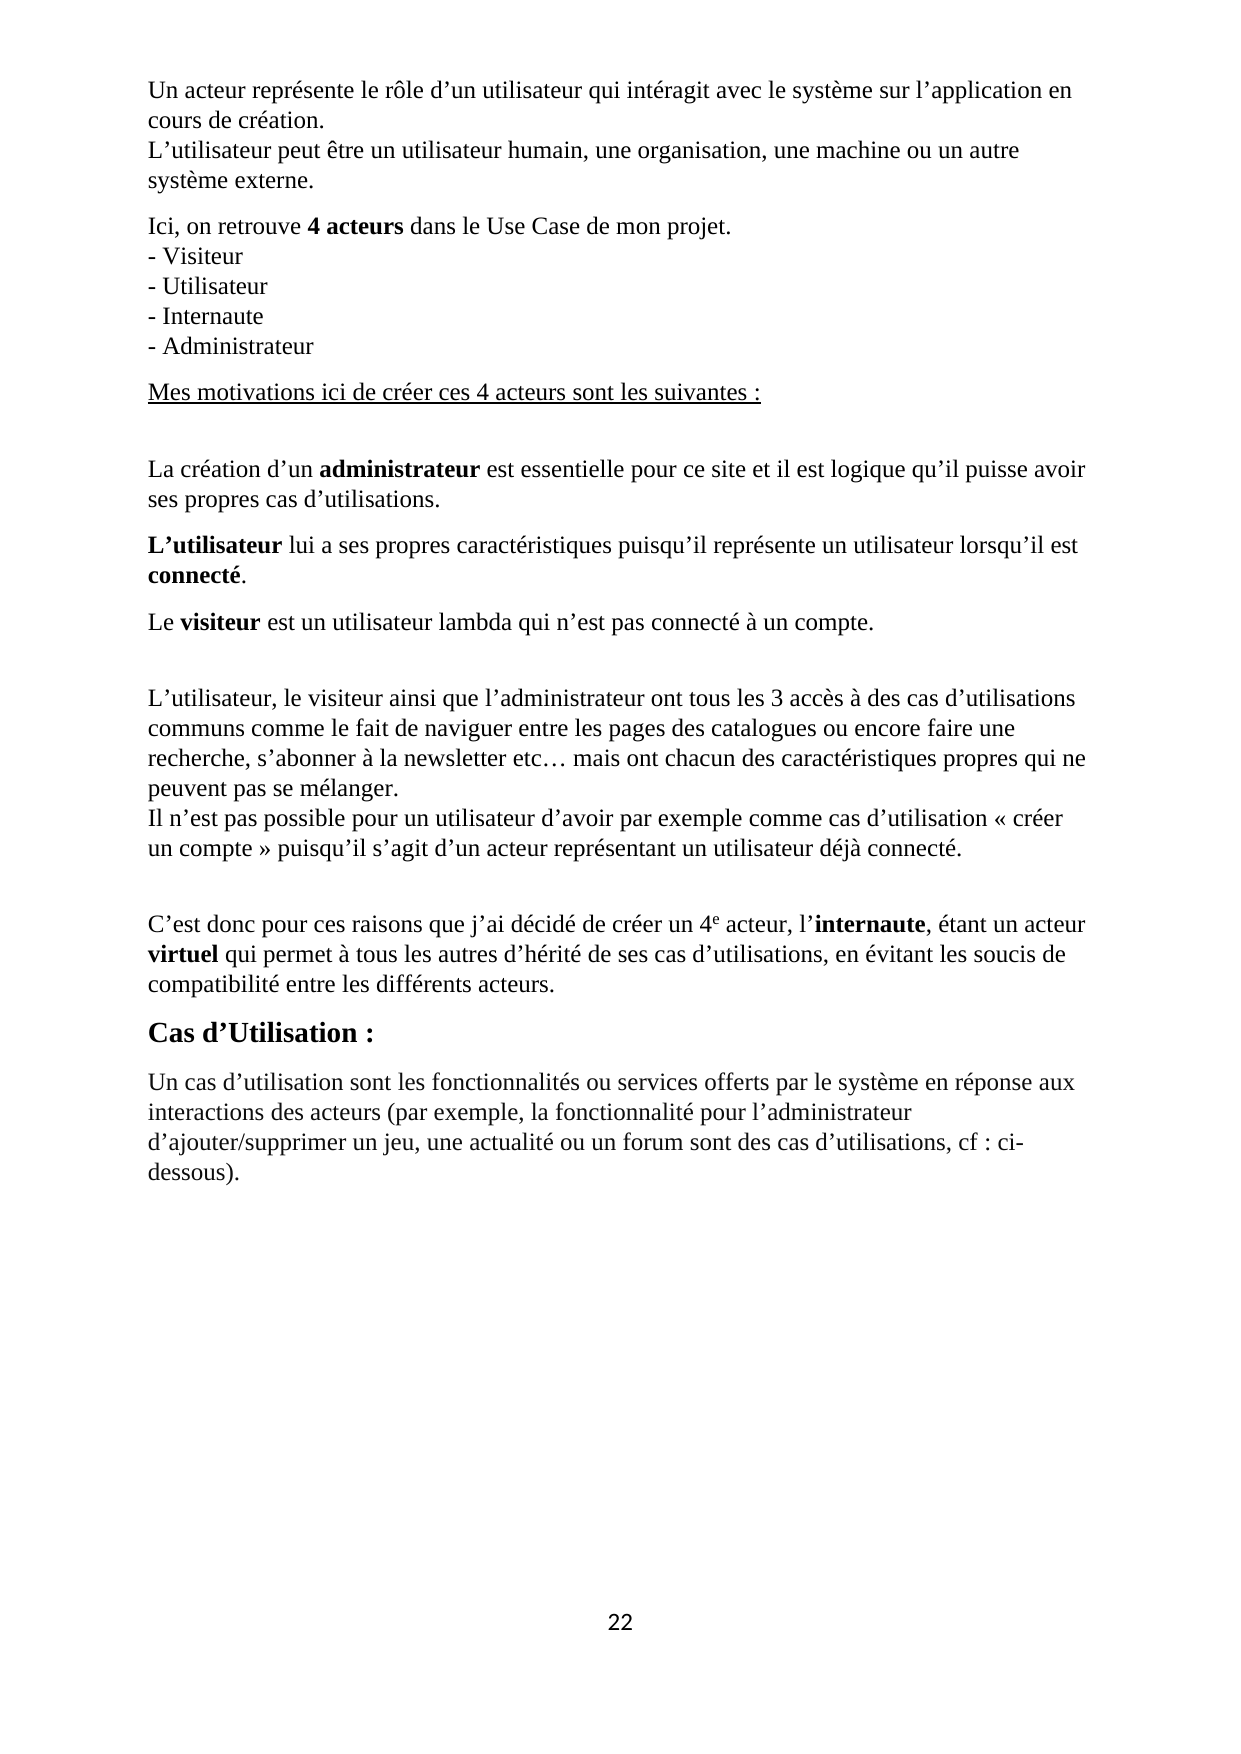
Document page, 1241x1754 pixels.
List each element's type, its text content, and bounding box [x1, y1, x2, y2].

text Un cas d’utilisation sont les fonctionnalités ou services offerts par le système en réponse aux interactions des acteurs (par exemple, la fonctionnalité pour l’administrateur d’ajouter/supprimer un jeu, une actualité ou un forum sont des cas d’utilisations, cf : ci-dessous). [148, 1067, 1093, 1185]
text C’est donc pour ces raisons que j’ai décidé de créer un 4e acteur, l’internaute, étant un acteur virtuel qui permet à tous les autres d’hérité de ses cas d’utilisations, en évitant les soucis de compatibilité entre les différents acteurs. [148, 879, 1093, 998]
text L’utilisateur, le visiteur ainsi que l’administrateur ont tous les 3 accès à des cas d’utilisations communs comme le fait de naviguer entre les pages des catalogues ou encore faire une recherche, s’abonner à la newsletter etc… mais ont chacun des caractéristiques propres qui ne peuvent pas se mélanger. Il n’est pas possible pour un utilisateur d’avoir par exemple comme cas d’utilisation « créer un compte » puisqu’il s’agit d’un acteur représentant un utilisateur déjà connecté. [148, 653, 1093, 861]
text La création d’un administrateur est essentielle pour ce site et il est logique qu’il puisse avoir ses propres cas d’utilisations. [148, 424, 1093, 512]
text Mes motivations ici de créer ces 4 acteurs sont les suivantes : [148, 377, 1093, 406]
text Ici, on retrouve 4 acteurs dans le Use Case de mon projet. - Visiteur - Utilisateur - Internaute - Administrateur [148, 211, 1093, 359]
text Le visiteur est un utilisateur lambda qui n’est pas connecté à un compte. [148, 607, 1093, 636]
text Cas d’Utilisation : [148, 1016, 1093, 1049]
text Un acteur représente le rôle d’un utilisateur qui intéragit avec le système sur l’application en cours de création. L’utilisateur peut être un utilisateur humain, une organisation, une machine ou un autre système externe. [148, 75, 1093, 193]
text L’utilisateur lui a ses propres caractéristiques puisqu’il représente un utilisateur lorsqu’il est connecté. [148, 530, 1093, 589]
